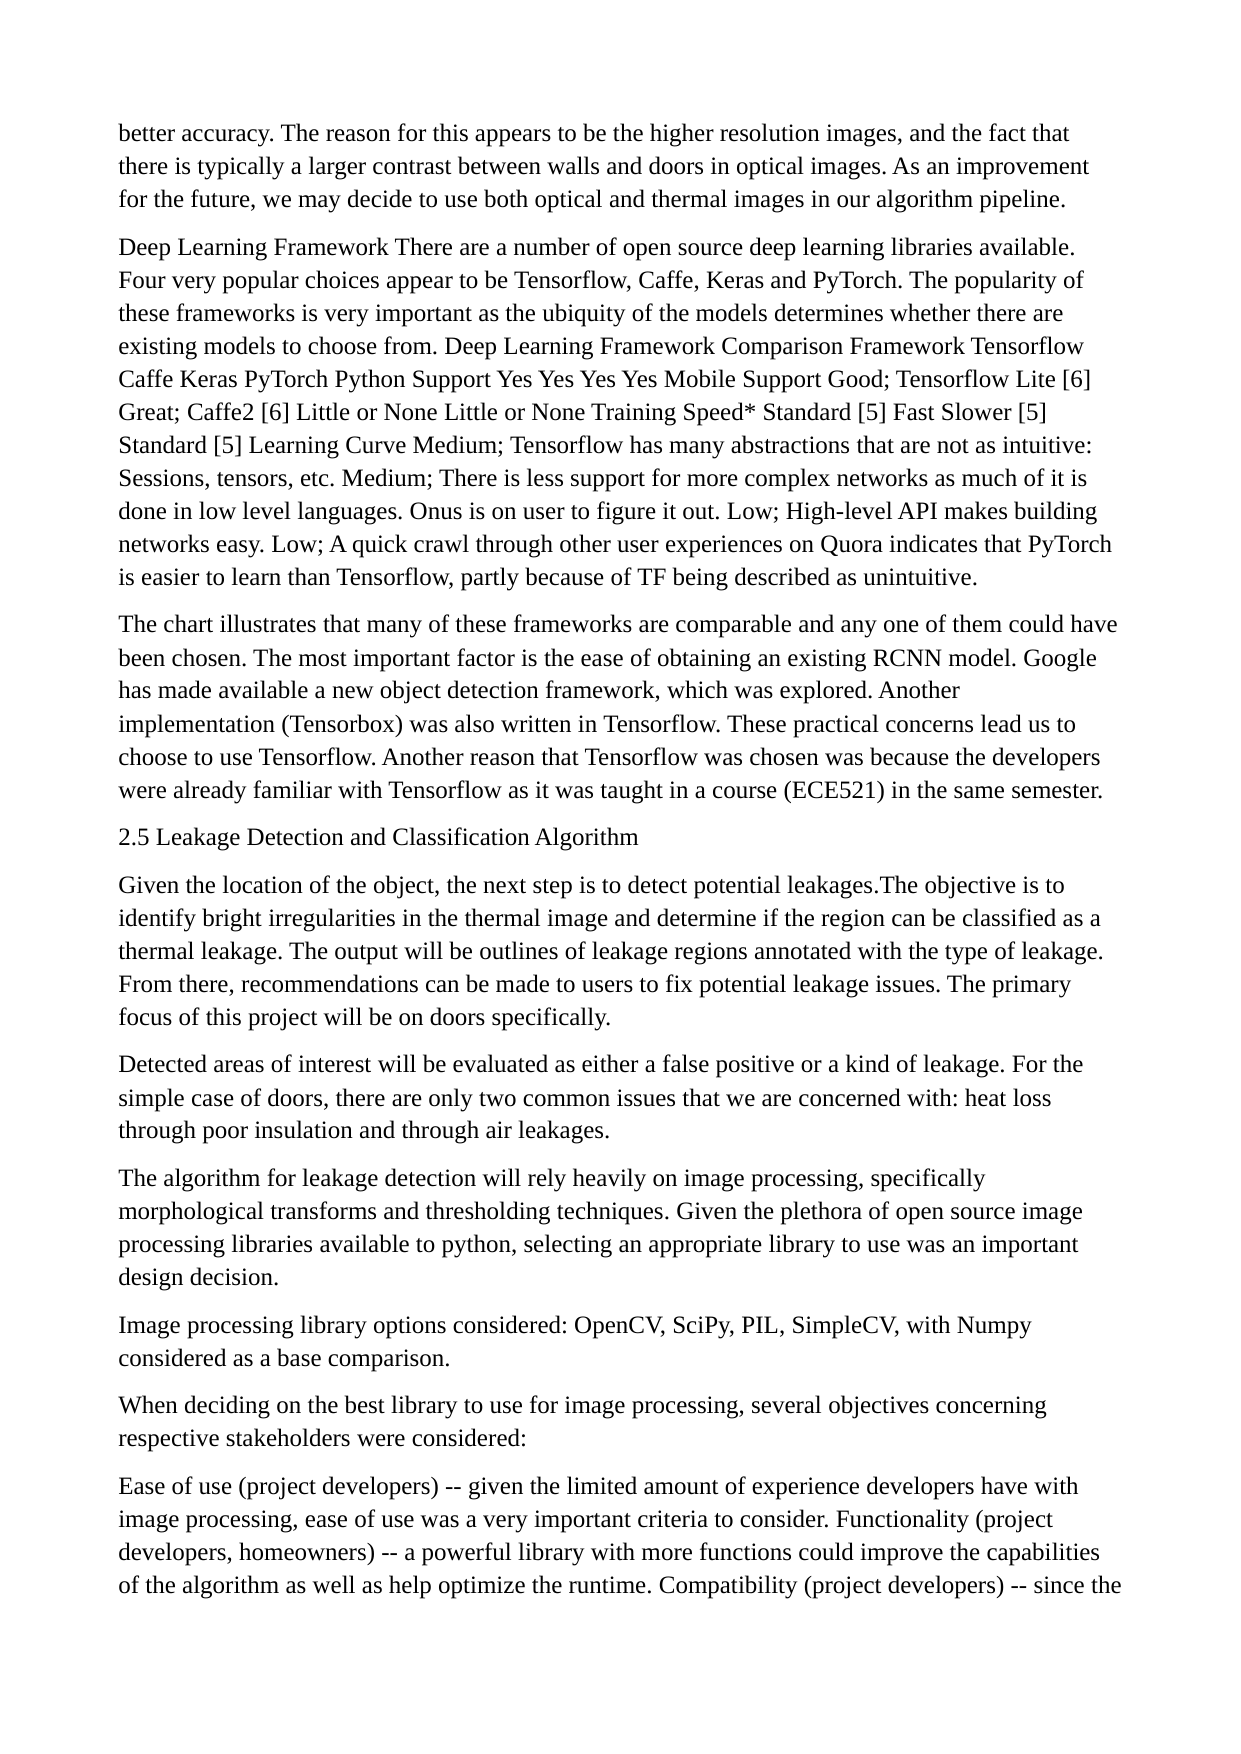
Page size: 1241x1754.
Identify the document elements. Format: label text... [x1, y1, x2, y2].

text Detected areas of interest will be evaluated as either a false positive or a kind of leakage. For the simple case of doors, there are only two common issues that we are concerned with: heat loss through poor insulation and through air leakages. [118, 1049, 1122, 1144]
text better accuracy. The reason for this appears to be the higher resolution images, and the fact that there is typically a larger contrast between walls and doors in optical images. As an improvement for the future, we may decide to use both optical and thermal images in our algorithm pipeline. [118, 118, 1122, 213]
text 2.5 Leakage Detection and Classification Algorithm [118, 822, 1122, 851]
text When deciding on the best library to use for image processing, several objectives concerning respective stakeholders were considered: [118, 1391, 1122, 1452]
text The algorithm for leakage detection will rely heavily on image processing, specifically morphological transforms and thresholding techniques. Given the plethora of open source image processing libraries available to python, selecting an appropriate library to use was an important design decision. [118, 1163, 1122, 1291]
text Ease of use (project developers) -- given the limited amount of experience developers have with image processing, ease of use was a very important criteria to consider. Functionality (project developers, homeowners) -- a powerful library with more functions could improve the capabilities of the algorithm as well as help optimize the runtime. Compatibility (project developers) -- since the [118, 1471, 1122, 1599]
text Given the location of the object, the next step is to detect potential leakages.The objective is to identify bright irregularities in the thermal image and determine if the region can be classified as a thermal leakage. The output will be outlines of leakage regions annotated with the type of leakage. From there, recommendations can be made to users to fix potential leakage issues. The primary focus of this project will be on doors specifically. [118, 870, 1122, 1031]
text Image processing library options considered: OpenCV, SciPy, PIL, SimpleCV, with Numpy considered as a base comparison. [118, 1310, 1122, 1372]
text Deep Learning Framework There are a number of open source deep learning libraries available. Four very popular choices appear to be Tensorflow, Caffe, Keras and PyTorch. The popularity of these frameworks is very important as the ubiquity of the models determines whether there are existing models to choose from. Deep Learning Framework Comparison Framework Tensorflow Caffe Keras PyTorch Python Support Yes Yes Yes Yes Mobile Support Good; Tensorflow Lite [6] Great; Caffe2 [6] Little or None Little or None Training Speed* Standard [5] Fast Slower [5] Standard [5] Learning Curve Medium; Tensorflow has many abstractions that are not as intuitive: Sessions, tensors, etc. Medium; There is less support for more complex networks as much of it is done in low level languages. Onus is on user to figure it out. Low; High-level API makes building networks easy. Low; A quick crawl through other user experiences on Quora indicates that PyTorch is easier to learn than Tensorflow, partly because of TF being described as unintuitive. [118, 232, 1122, 591]
text The chart illustrates that many of these frameworks are comparable and any one of them could have been chosen. The most important factor is the ease of obtaining an existing RCNN model. Google has made available a new object detection framework, which was explored. Another implementation (Tensorbox) was also written in Tensorflow. These practical concerns lead us to choose to use Tensorflow. Another reason that Tensorflow was chosen was because the developers were already familiar with Tensorflow as it was taught in a course (ECE521) in the same semester. [118, 609, 1122, 803]
